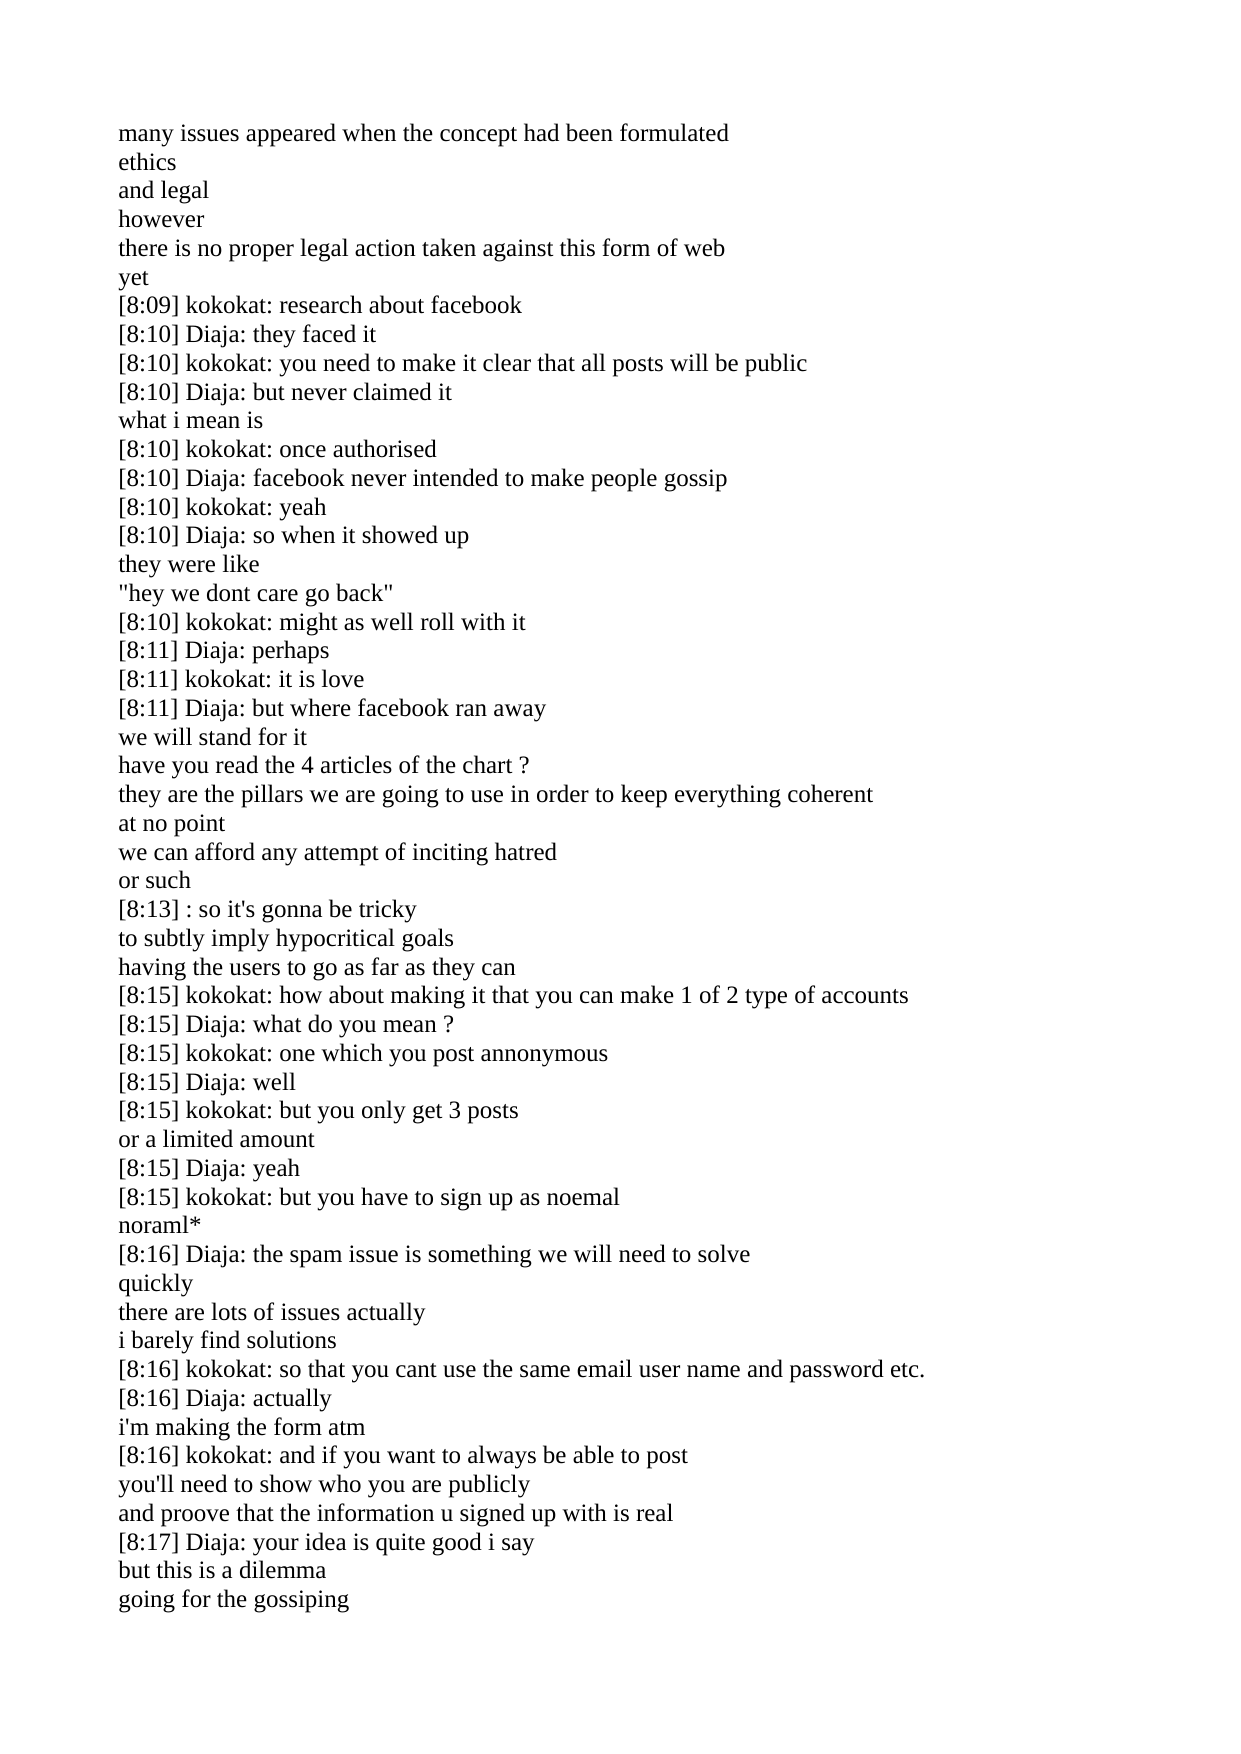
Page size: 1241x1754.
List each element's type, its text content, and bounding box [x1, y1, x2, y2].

text [8:15] kokokat: but you have to sign up as noemal [118, 1182, 1122, 1211]
text [8:15] kokokat: one which you post annonymous [118, 1038, 1122, 1067]
text going for the gossiping [118, 1584, 1122, 1613]
text [8:10] kokokat: once authorised [118, 434, 1122, 463]
text ethics [118, 147, 1122, 176]
text [8:10] Diaja: they faced it [118, 319, 1122, 348]
text to subtly imply hypocritical goals [118, 923, 1122, 952]
text having the users to go as far as they can [118, 952, 1122, 981]
text they are the pillars we are going to use in order to keep everything coherent [118, 779, 1122, 808]
text [8:10] kokokat: you need to make it clear that all posts will be public [118, 348, 1122, 377]
text [8:15] Diaja: well [118, 1067, 1122, 1096]
text however [118, 204, 1122, 233]
text yet [118, 262, 1122, 291]
text what i mean is [118, 406, 1122, 434]
text [8:10] kokokat: yeah [118, 492, 1122, 521]
text [8:11] Diaja: but where facebook ran away [118, 693, 1122, 722]
text [8:17] Diaja: your idea is quite good i say [118, 1527, 1122, 1556]
text [8:15] kokokat: how about making it that you can make 1 of 2 type of accounts [118, 981, 1122, 1009]
text [8:15] Diaja: what do you mean ? [118, 1009, 1122, 1038]
text [8:15] Diaja: yeah [118, 1153, 1122, 1182]
text there are lots of issues actually [118, 1297, 1122, 1326]
text there is no proper legal action taken against this form of web [118, 233, 1122, 262]
text i barely find solutions [118, 1326, 1122, 1354]
text [8:16] kokokat: so that you cant use the same email user name and password etc. [118, 1354, 1122, 1383]
text [8:16] Diaja: the spam issue is something we will need to solve [118, 1239, 1122, 1268]
text we will stand for it [118, 722, 1122, 751]
text have you read the 4 articles of the chart ? [118, 751, 1122, 779]
text and legal [118, 176, 1122, 204]
text we can afford any attempt of inciting hatred [118, 837, 1122, 866]
text [8:13] : so it's gonna be tricky [118, 894, 1122, 923]
text [8:16] Diaja: actually [118, 1383, 1122, 1412]
text [8:15] kokokat: but you only get 3 posts [118, 1096, 1122, 1124]
text [8:10] Diaja: but never claimed it [118, 377, 1122, 406]
text noraml* [118, 1211, 1122, 1239]
text [8:10] kokokat: might as well roll with it [118, 607, 1122, 636]
text [8:11] kokokat: it is love [118, 664, 1122, 693]
text at no point [118, 808, 1122, 837]
text [8:10] Diaja: facebook never intended to make people gossip [118, 463, 1122, 492]
text they were like [118, 549, 1122, 578]
text i'm making the form atm [118, 1412, 1122, 1441]
text and proove that the information u signed up with is real [118, 1498, 1122, 1527]
text or a limited amount [118, 1124, 1122, 1153]
text many issues appeared when the concept had been formulated [118, 118, 1122, 147]
text [8:10] Diaja: so when it showed up [118, 521, 1122, 549]
text or such [118, 866, 1122, 894]
text but this is a dilemma [118, 1556, 1122, 1584]
text [8:11] Diaja: perhaps [118, 636, 1122, 664]
text quickly [118, 1268, 1122, 1297]
text "hey we dont care go back" [118, 578, 1122, 607]
text [8:16] kokokat: and if you want to always be able to post [118, 1441, 1122, 1469]
text [8:09] kokokat: research about facebook [118, 291, 1122, 319]
text you'll need to show who you are publicly [118, 1469, 1122, 1498]
